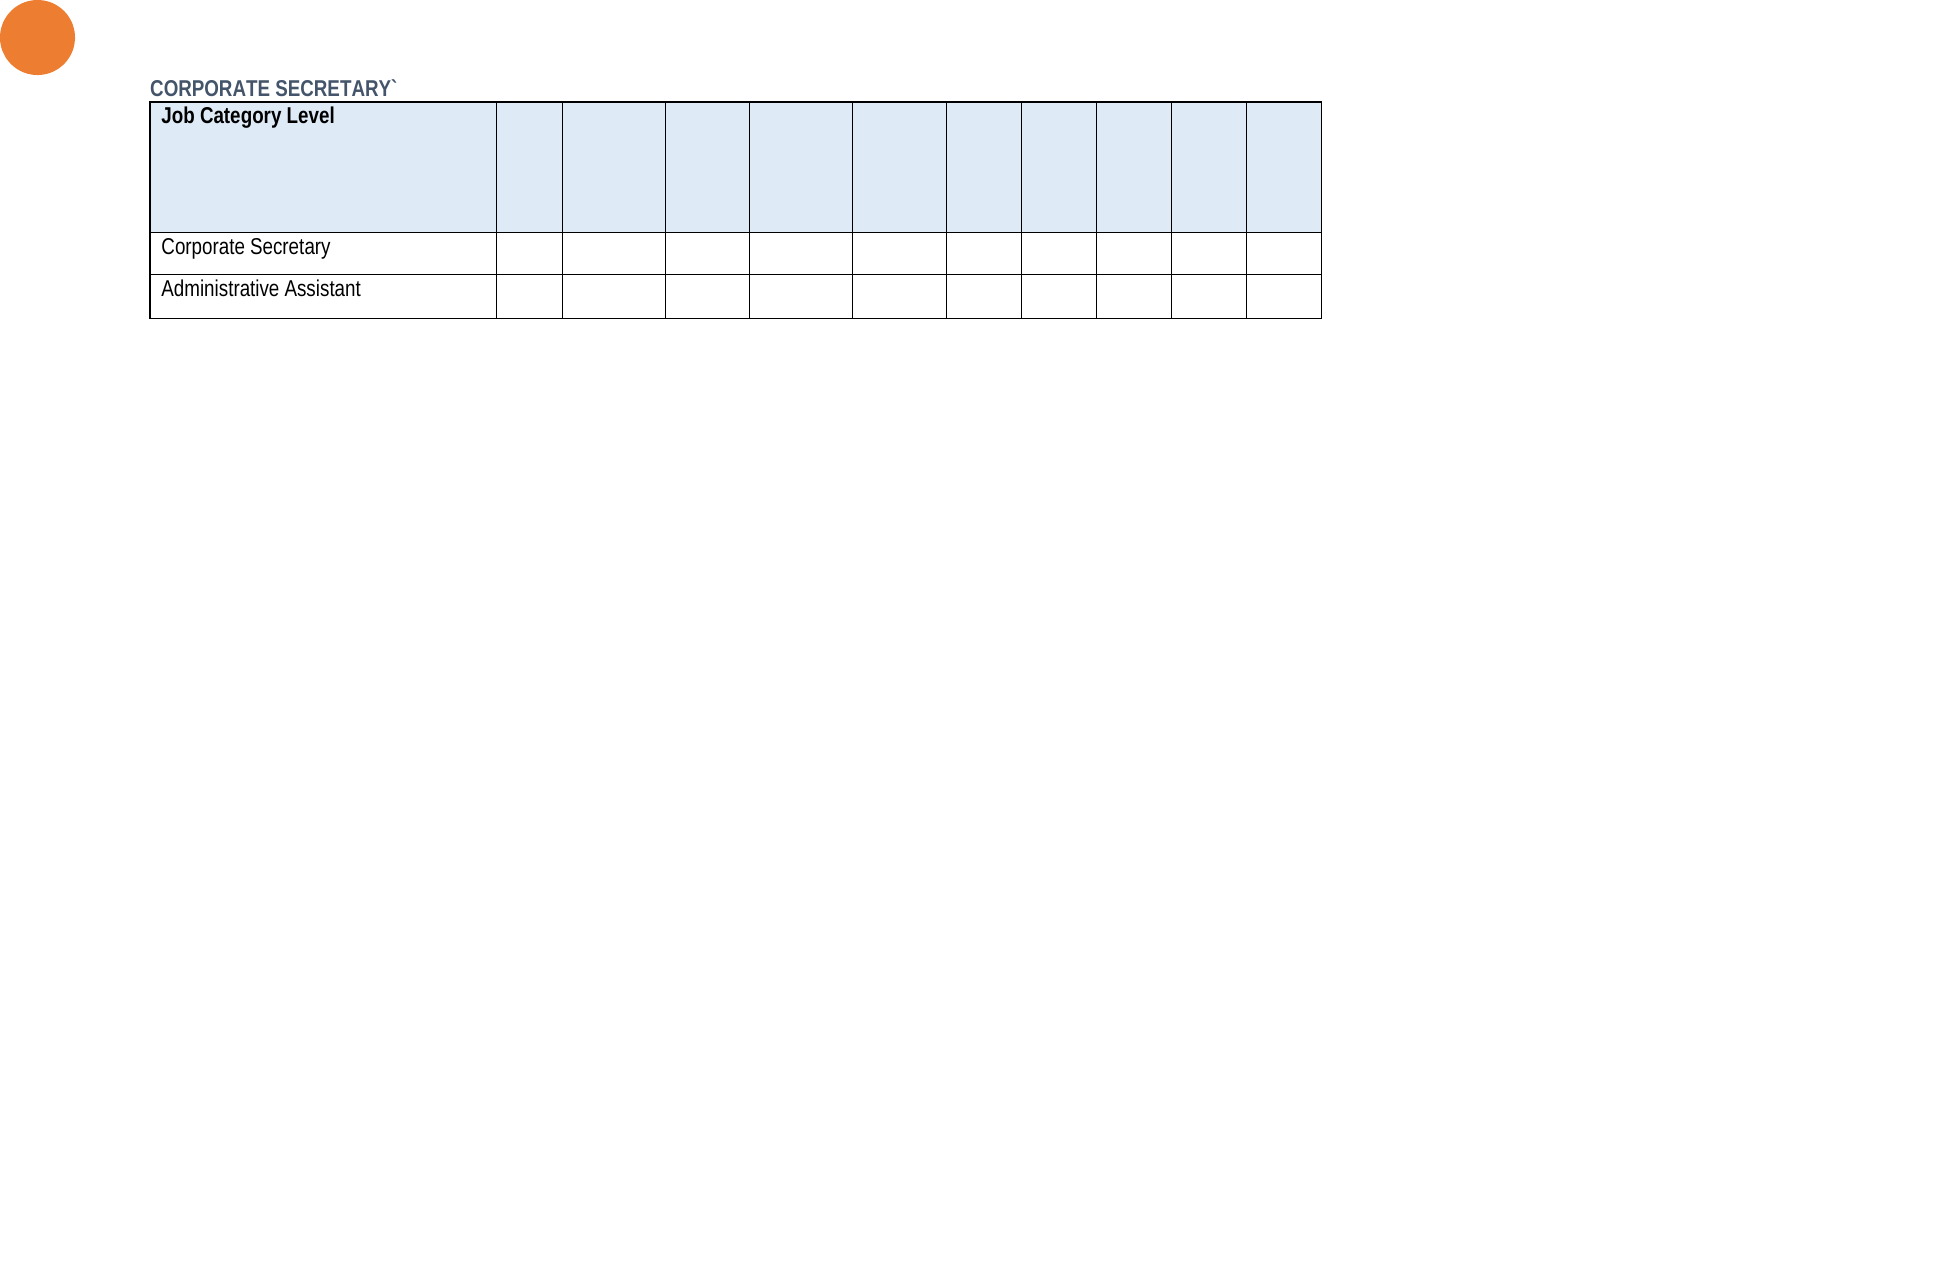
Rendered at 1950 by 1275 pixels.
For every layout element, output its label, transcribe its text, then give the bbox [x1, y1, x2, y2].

table_header [1172, 103, 1246, 232]
subtitle CORPORATE SECRETARY` [150, 75, 1800, 101]
table_cell [1097, 233, 1171, 274]
table_header [750, 103, 852, 232]
table_header [1022, 103, 1096, 232]
table_cell [563, 275, 665, 318]
table_header [1247, 103, 1321, 232]
table_cell [750, 233, 852, 274]
table_header [563, 103, 665, 232]
table_cell [1247, 275, 1321, 318]
table_cell [1172, 275, 1246, 318]
table_cell [853, 233, 946, 274]
table_cell [947, 275, 1021, 318]
table_header [853, 103, 946, 232]
table_cell [1022, 275, 1096, 318]
table_header [1097, 103, 1171, 232]
table_cell [853, 275, 946, 318]
table_header [947, 103, 1021, 232]
table_cell [666, 275, 749, 318]
table_cell [1097, 275, 1171, 318]
table_header Job Category Level [151, 103, 496, 232]
table_cell [666, 233, 749, 274]
table_cell [1022, 233, 1096, 274]
table_cell [750, 275, 852, 318]
table_cell [1247, 233, 1321, 274]
table_cell Administrative Assistant [151, 275, 496, 318]
table_cell [497, 233, 562, 274]
table_cell [1172, 233, 1246, 274]
table_header [666, 103, 749, 232]
table_cell Corporate Secretary [151, 233, 496, 274]
table_header [497, 103, 562, 232]
table_cell [563, 233, 665, 274]
table_cell [947, 233, 1021, 274]
table_cell [497, 275, 562, 318]
